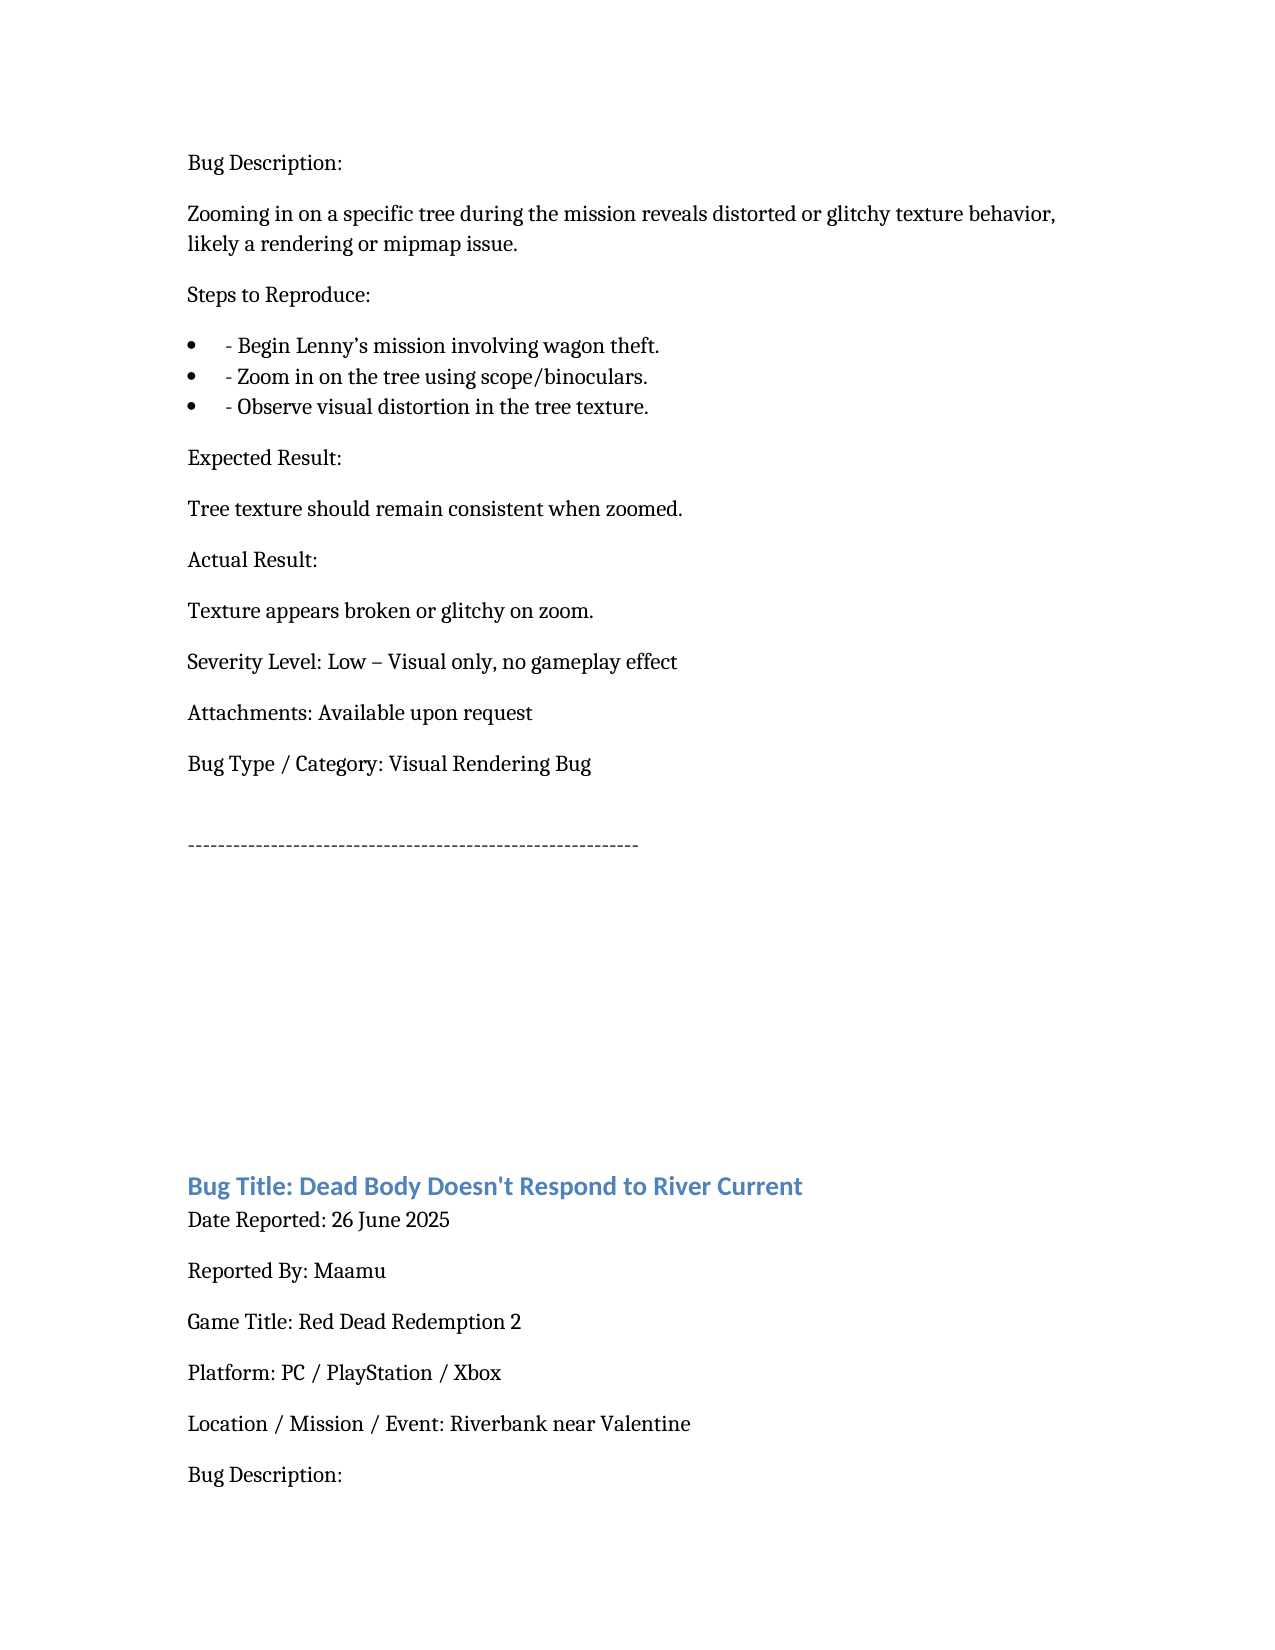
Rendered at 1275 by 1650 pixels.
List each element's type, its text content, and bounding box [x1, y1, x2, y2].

text Texture appears broken or glitchy on zoom. [187, 598, 1087, 624]
list - Zoom in on the tree using scope/binoculars. [187, 363, 1087, 390]
text Location / Mission / Event: Riverbank near Valentine [187, 1411, 1087, 1437]
text Actual Result: [187, 547, 1087, 573]
subtitle Bug Title: Dead Body Doesn't Respond to River Current [187, 1169, 1087, 1202]
text Reported By: Maamu [187, 1258, 1087, 1284]
text Expected Result: [187, 445, 1087, 471]
text Bug Description: [187, 150, 1087, 176]
list - Observe visual distortion in the tree texture. [187, 394, 1087, 420]
text Severity Level: Low – Visual only, no gameplay effect [187, 649, 1087, 675]
text Date Reported: 26 June 2025 [187, 1207, 1087, 1233]
text Game Title: Red Dead Redemption 2 [187, 1309, 1087, 1335]
text Bug Description: [187, 1462, 1087, 1488]
text Steps to Reproduce: [187, 282, 1087, 309]
text Bug Type / Category: Visual Rendering Bug [187, 751, 1087, 777]
text Tree texture should remain consistent when zoomed. [187, 496, 1087, 522]
text ------------------------------------------------------------ [187, 802, 1087, 889]
list - Begin Lenny’s mission involving wagon theft. [187, 333, 1087, 360]
text Zooming in on a specific tree during the mission reveals distorted or glitchy texture behavior, likely a rendering or mipmap issue. [187, 201, 1087, 258]
text Platform: PC / PlayStation / Xbox [187, 1360, 1087, 1386]
text Attachments: Available upon request [187, 700, 1087, 726]
